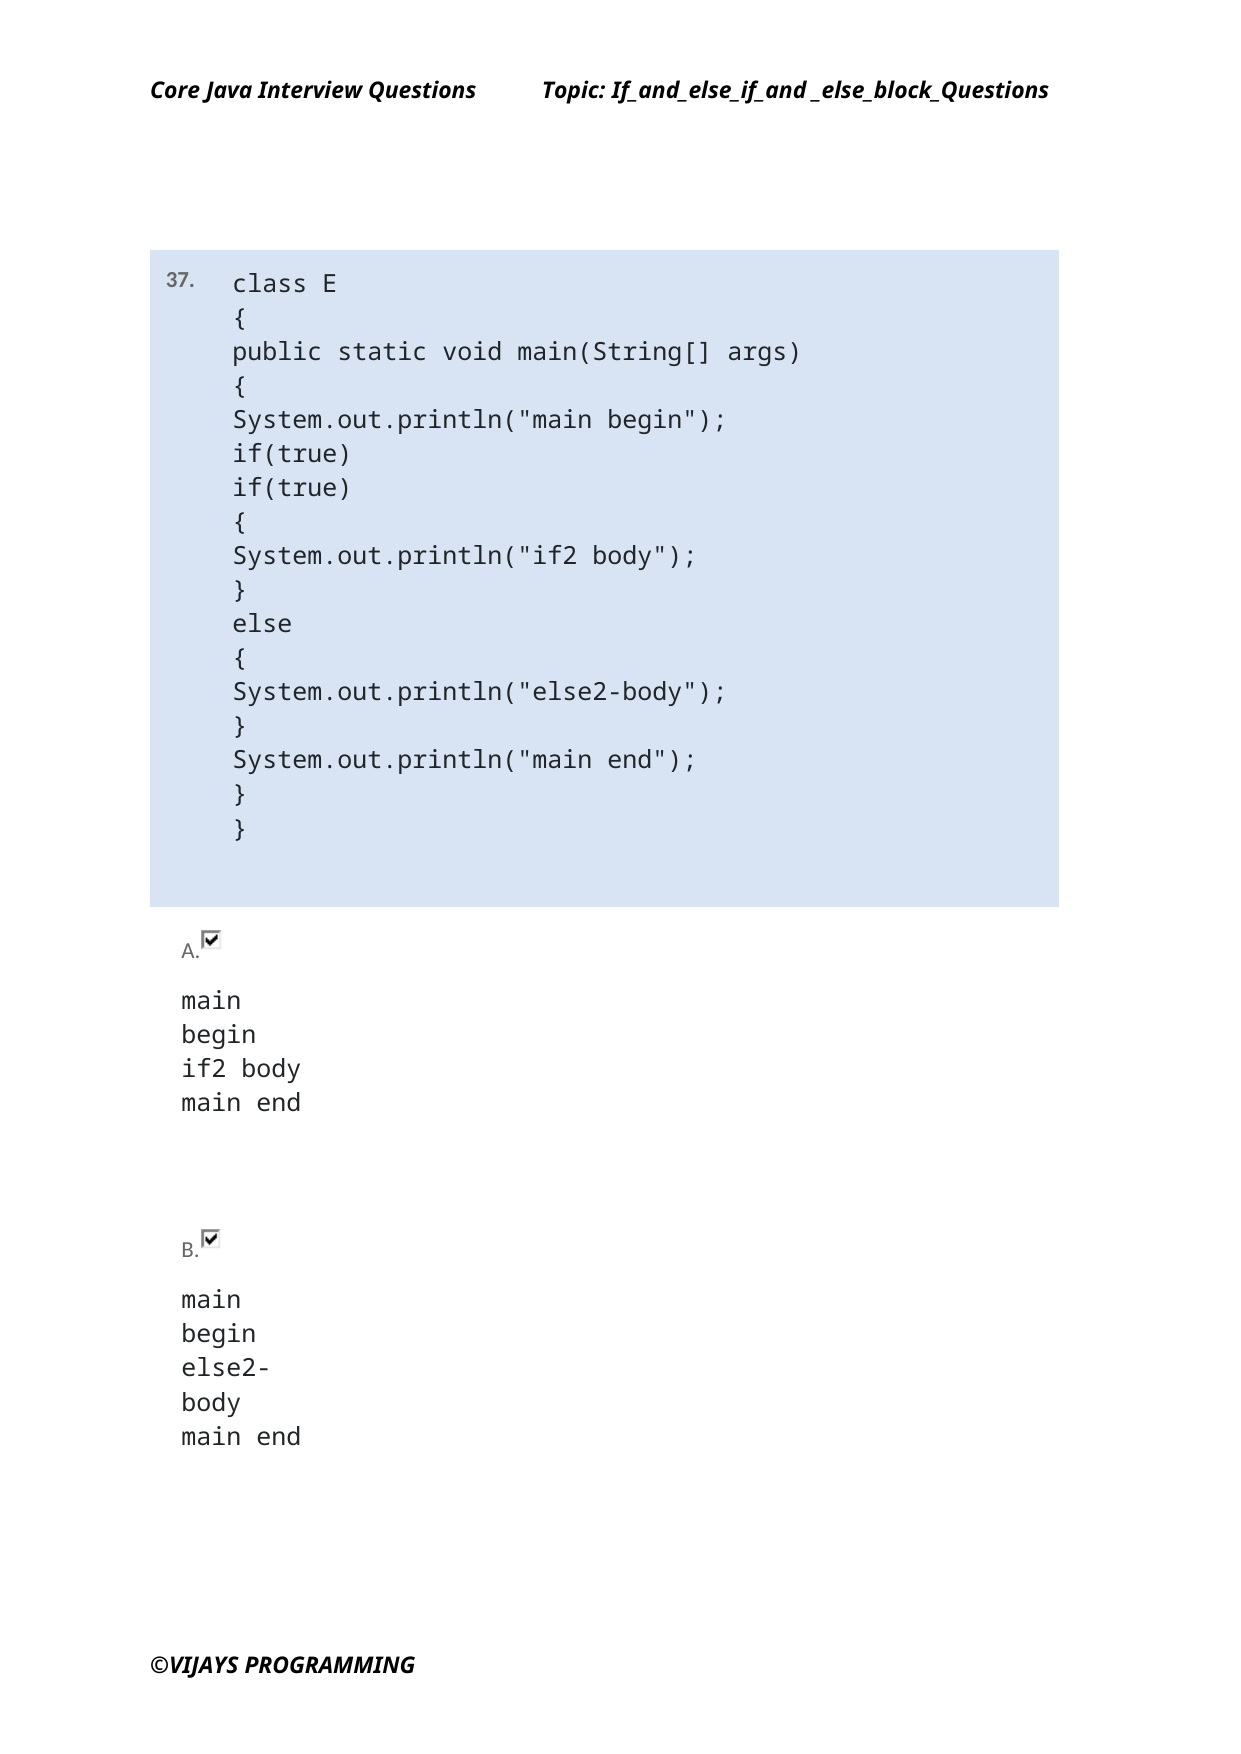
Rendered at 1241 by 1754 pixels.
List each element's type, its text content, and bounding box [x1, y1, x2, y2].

table_header 37. [150, 250, 216, 907]
table_header [1059, 250, 1090, 907]
table_header A. main begin if2 body main end [181, 922, 319, 1221]
table_header [181, 166, 319, 234]
table_header class E { public static void main(String[] args) { System.out.println("main begin"); if(true) if(true) { System.out.println("if2 body"); } else { System.out.println("else2-body"); } System.out.println("main end"); } } [216, 250, 1059, 907]
table_cell [150, 150, 1090, 249]
table_cell [150, 907, 1090, 1570]
table_header B. main begin else2-body main end [181, 1221, 319, 1554]
